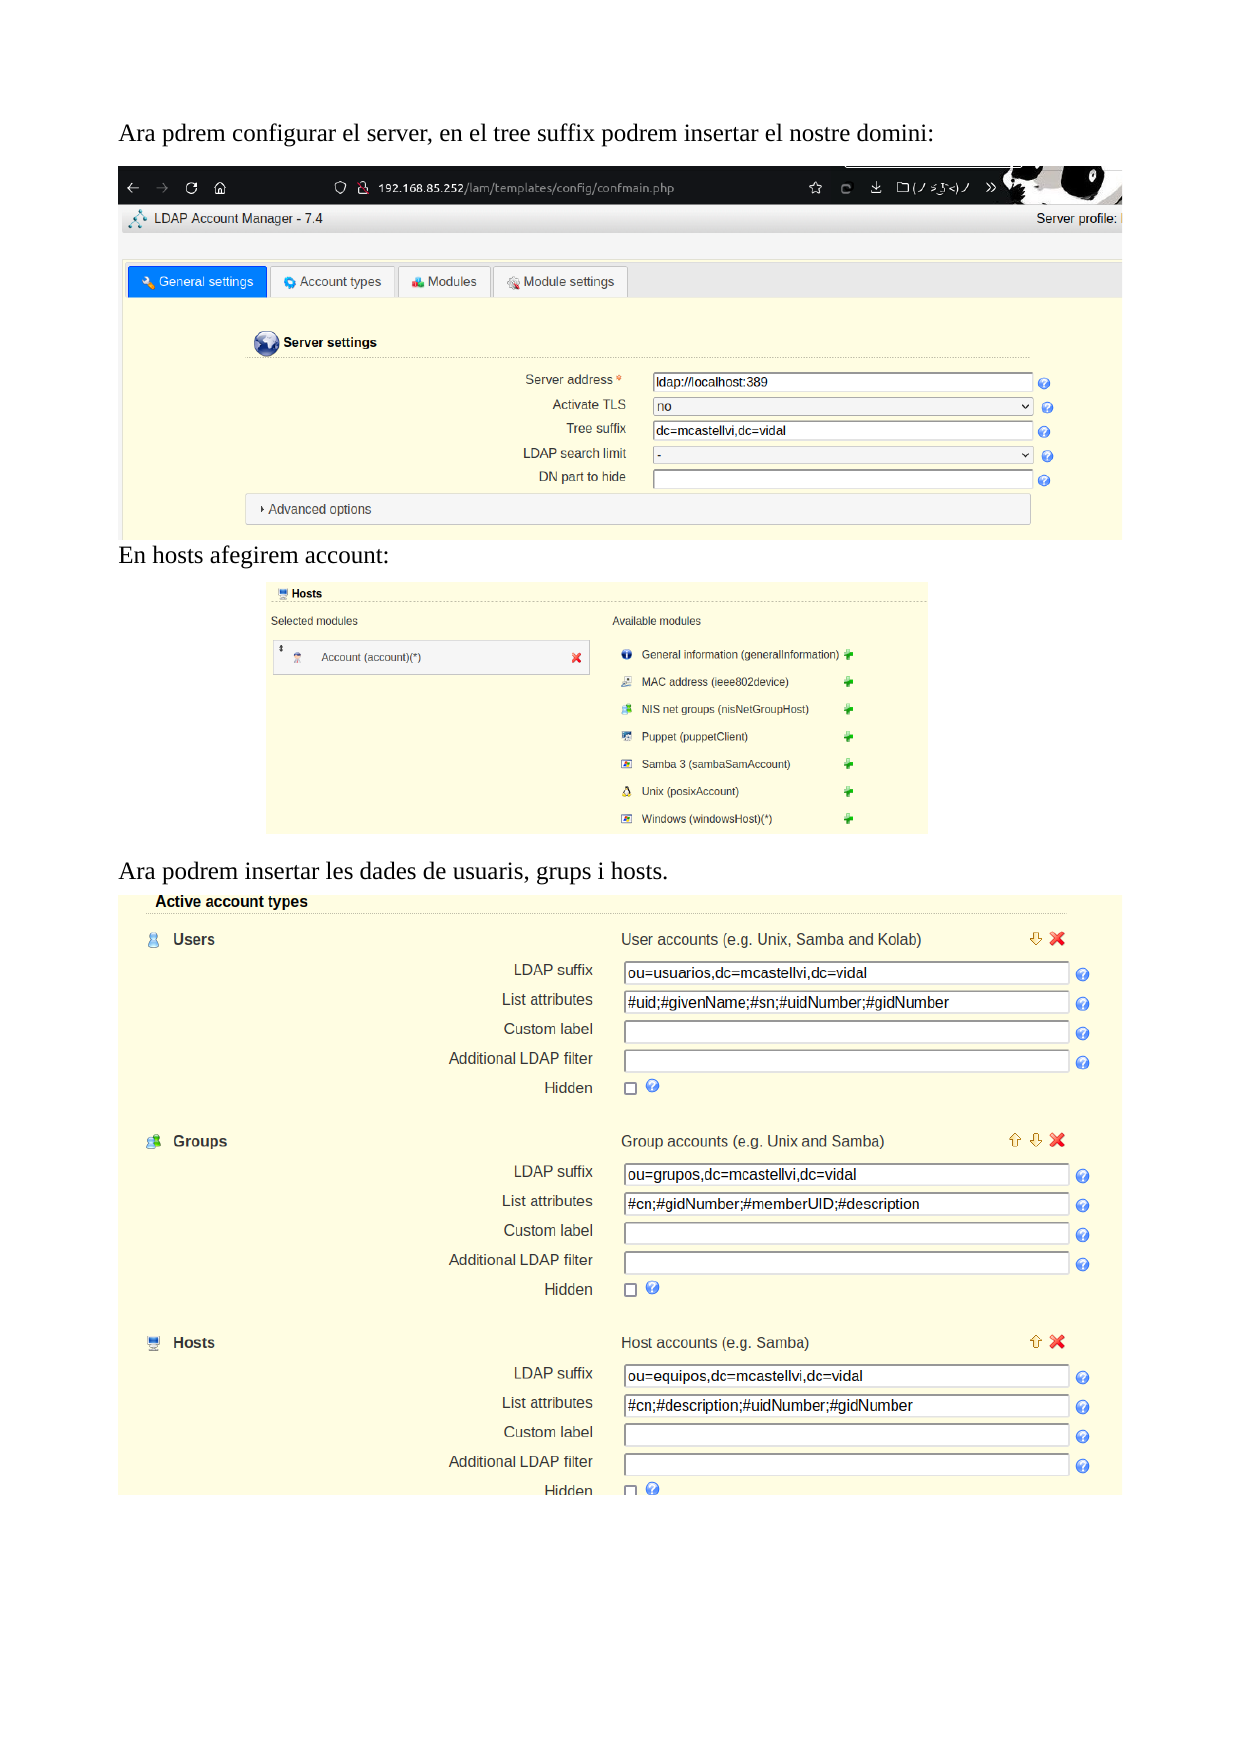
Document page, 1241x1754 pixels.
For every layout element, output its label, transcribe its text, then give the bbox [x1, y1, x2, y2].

text En hosts afegirem account: [118, 540, 1122, 569]
text Ara pdrem configurar el server, en el tree suffix podrem insertar el nostre domini: [118, 118, 1122, 147]
picture [118, 166, 1123, 540]
picture [118, 895, 1123, 1495]
text [118, 147, 1122, 166]
picture [266, 582, 928, 834]
text Ara podrem insertar les dades de usuaris, grups i hosts. [118, 856, 1122, 885]
